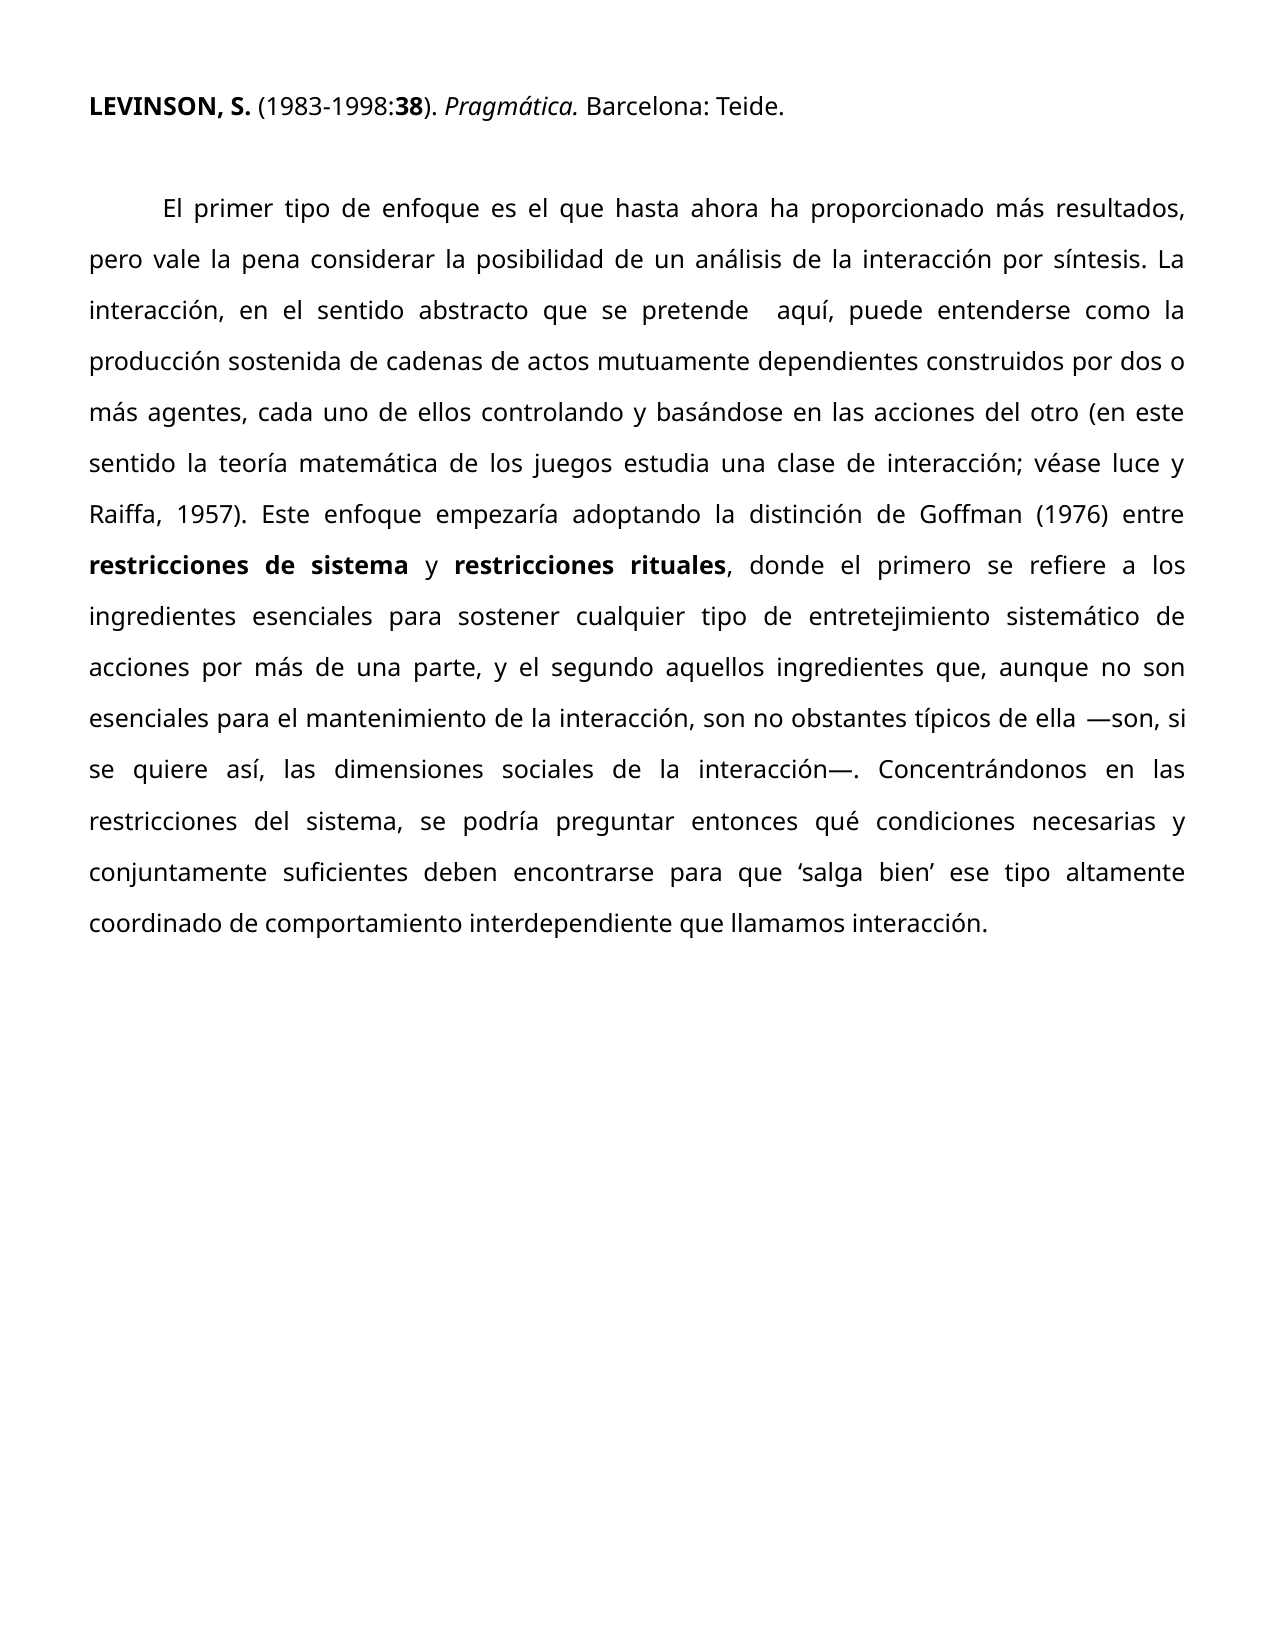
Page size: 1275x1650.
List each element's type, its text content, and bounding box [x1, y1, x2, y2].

text El primer tipo de enfoque es el que hasta ahora ha proporcionado más resultados, pero vale la pena considerar la posibilidad de un análisis de la interacción por síntesis. La interacción, en el sentido abstracto que se pretende aquí, puede entenderse como la producción sostenida de cadenas de actos mutuamente dependientes construidos por dos o más agentes, cada uno de ellos controlando y basándose en las acciones del otro (en este sentido la teoría matemática de los juegos estudia una clase de interacción; véase luce y Raiffa, 1957). Este enfoque empezaría adoptando la distinción de Goffman (1976) entre restricciones de sistema y restricciones rituales, donde el primero se refiere a los ingredientes esenciales para sostener cualquier tipo de entretejimiento sistemático de acciones por más de una parte, y el segundo aquellos ingredientes que, aunque no son esenciales para el mantenimiento de la interacción, son no obstantes típicos de ella —son, si se quiere así, las dimensiones sociales de la interacción—. Concentrándonos en las restricciones del sistema, se podría preguntar entonces qué condiciones necesarias y conjuntamente suficientes deben encontrarse para que ‘salga bien’ ese tipo altamente coordinado de comportamiento interdependiente que llamamos interacción. [88, 191, 1186, 939]
text LEVINSON, S. (1983-1998:38). Pragmática. Barcelona: Teide. [88, 88, 1186, 123]
